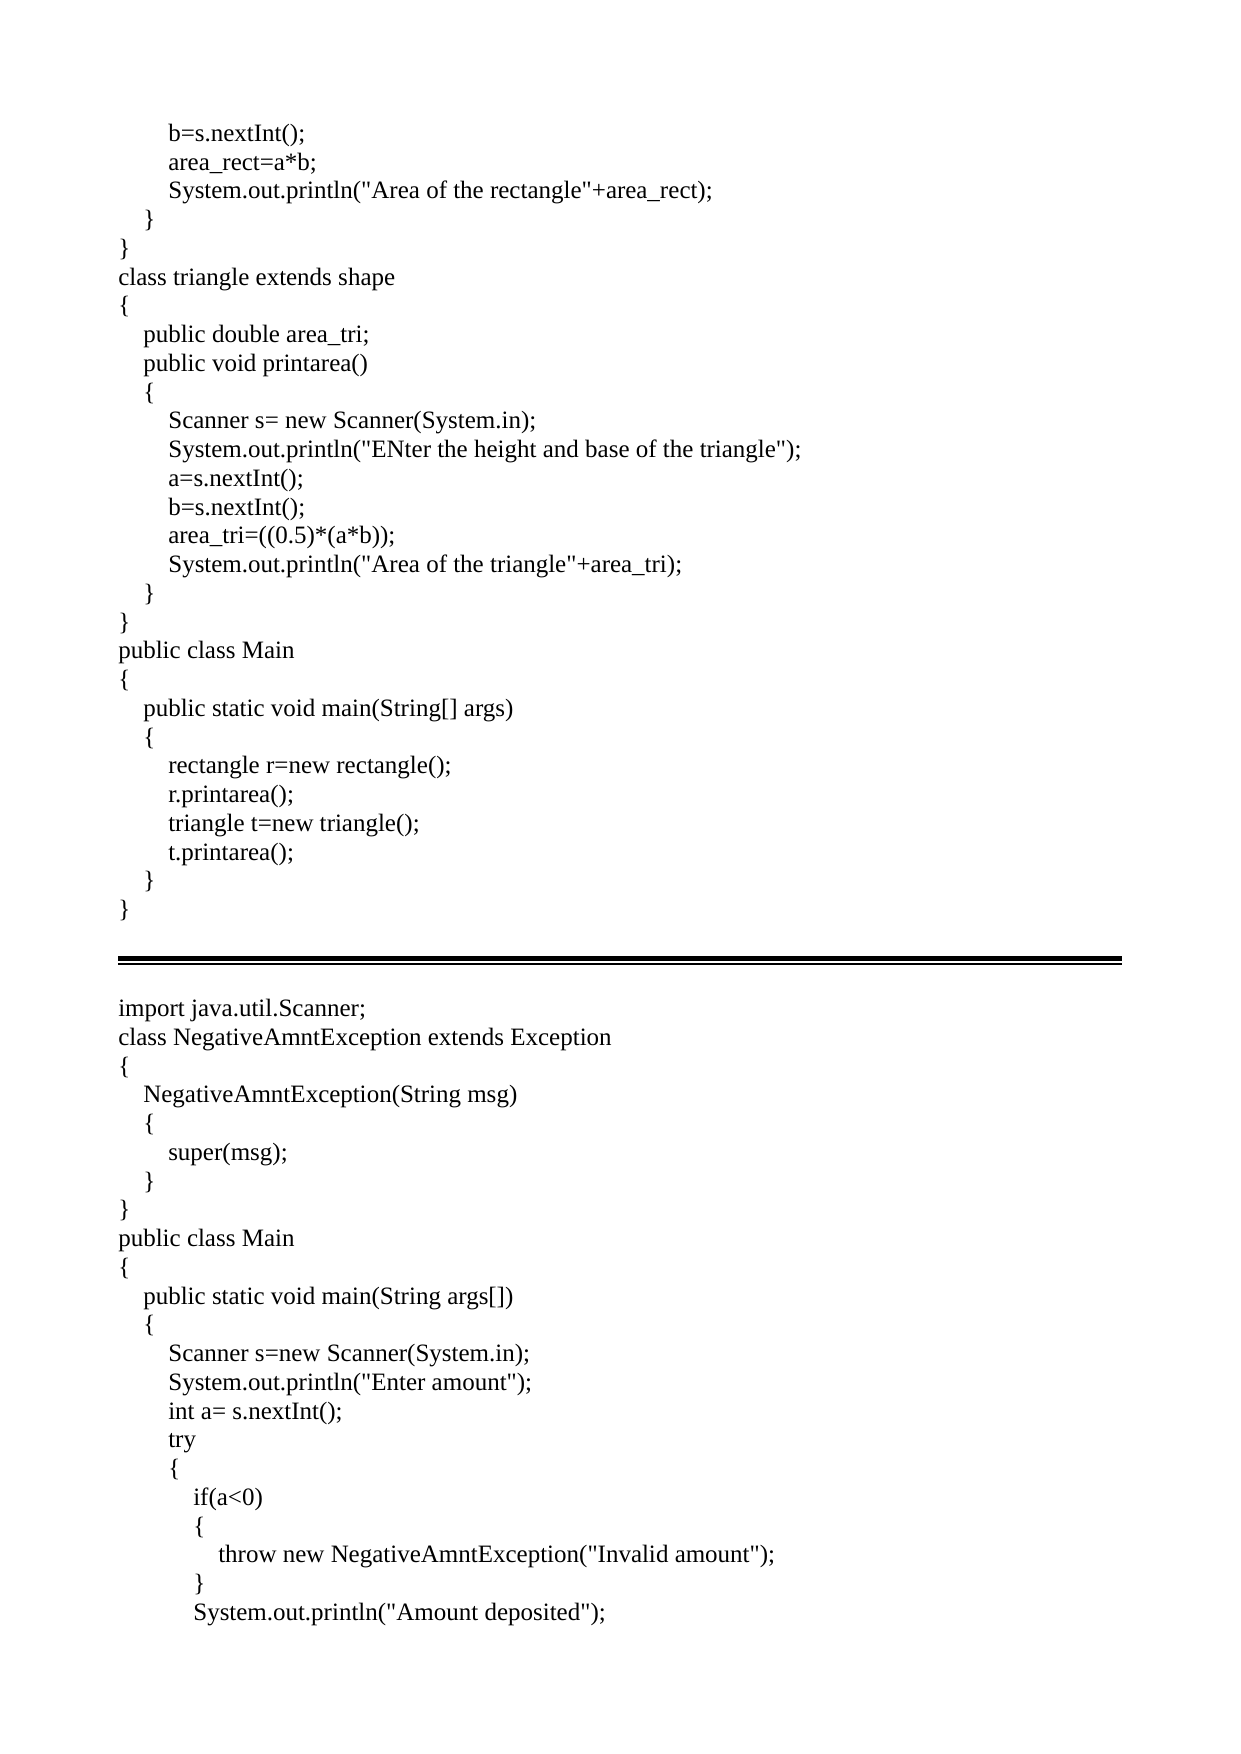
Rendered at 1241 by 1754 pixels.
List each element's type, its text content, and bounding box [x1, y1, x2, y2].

text } [118, 894, 1122, 923]
text { [118, 1511, 1122, 1539]
text Scanner s=new Scanner(System.in); [118, 1338, 1122, 1367]
text } [118, 1568, 1122, 1597]
text { [118, 1453, 1122, 1482]
text NegativeAmntException(String msg) [118, 1079, 1122, 1108]
text { [118, 377, 1122, 406]
text { [118, 291, 1122, 319]
text } [118, 233, 1122, 262]
text } [118, 866, 1122, 894]
text } [118, 578, 1122, 607]
text System.out.println("Area of the triangle"+area_tri); [118, 549, 1122, 578]
text r.printarea(); [118, 779, 1122, 808]
text public class Main [118, 1223, 1122, 1252]
text b=s.nextInt(); [118, 492, 1122, 521]
text { [118, 1309, 1122, 1338]
text throw new NegativeAmntException("Invalid amount"); [118, 1539, 1122, 1568]
text rectangle r=new rectangle(); [118, 751, 1122, 779]
text triangle t=new triangle(); [118, 808, 1122, 837]
text } [118, 204, 1122, 233]
text System.out.println("Enter amount"); [118, 1367, 1122, 1396]
text { [118, 1252, 1122, 1281]
text area_tri=((0.5)*(a*b)); [118, 521, 1122, 549]
text b=s.nextInt(); [118, 118, 1122, 147]
text { [118, 664, 1122, 693]
text System.out.println("ENter the height and base of the triangle"); [118, 434, 1122, 463]
text System.out.println("Area of the rectangle"+area_rect); [118, 176, 1122, 204]
text int a= s.nextInt(); [118, 1396, 1122, 1424]
text } [118, 1194, 1122, 1223]
text public static void main(String args[]) [118, 1281, 1122, 1309]
text public class Main [118, 636, 1122, 664]
text class NegativeAmntException extends Exception [118, 1022, 1122, 1051]
text System.out.println("Amount deposited"); [118, 1597, 1122, 1626]
text try [118, 1424, 1122, 1453]
text } [118, 1166, 1122, 1194]
text if(a<0) [118, 1482, 1122, 1511]
text public static void main(String[] args) [118, 693, 1122, 722]
text class triangle extends shape [118, 262, 1122, 291]
text public void printarea() [118, 348, 1122, 377]
text { [118, 1051, 1122, 1079]
text t.printarea(); [118, 837, 1122, 866]
text a=s.nextInt(); [118, 463, 1122, 492]
text } [118, 607, 1122, 636]
text super(msg); [118, 1137, 1122, 1166]
text area_rect=a*b; [118, 147, 1122, 176]
text import java.util.Scanner; [118, 993, 1122, 1022]
text public double area_tri; [118, 319, 1122, 348]
text { [118, 1108, 1122, 1137]
text { [118, 722, 1122, 751]
text Scanner s= new Scanner(System.in); [118, 406, 1122, 434]
